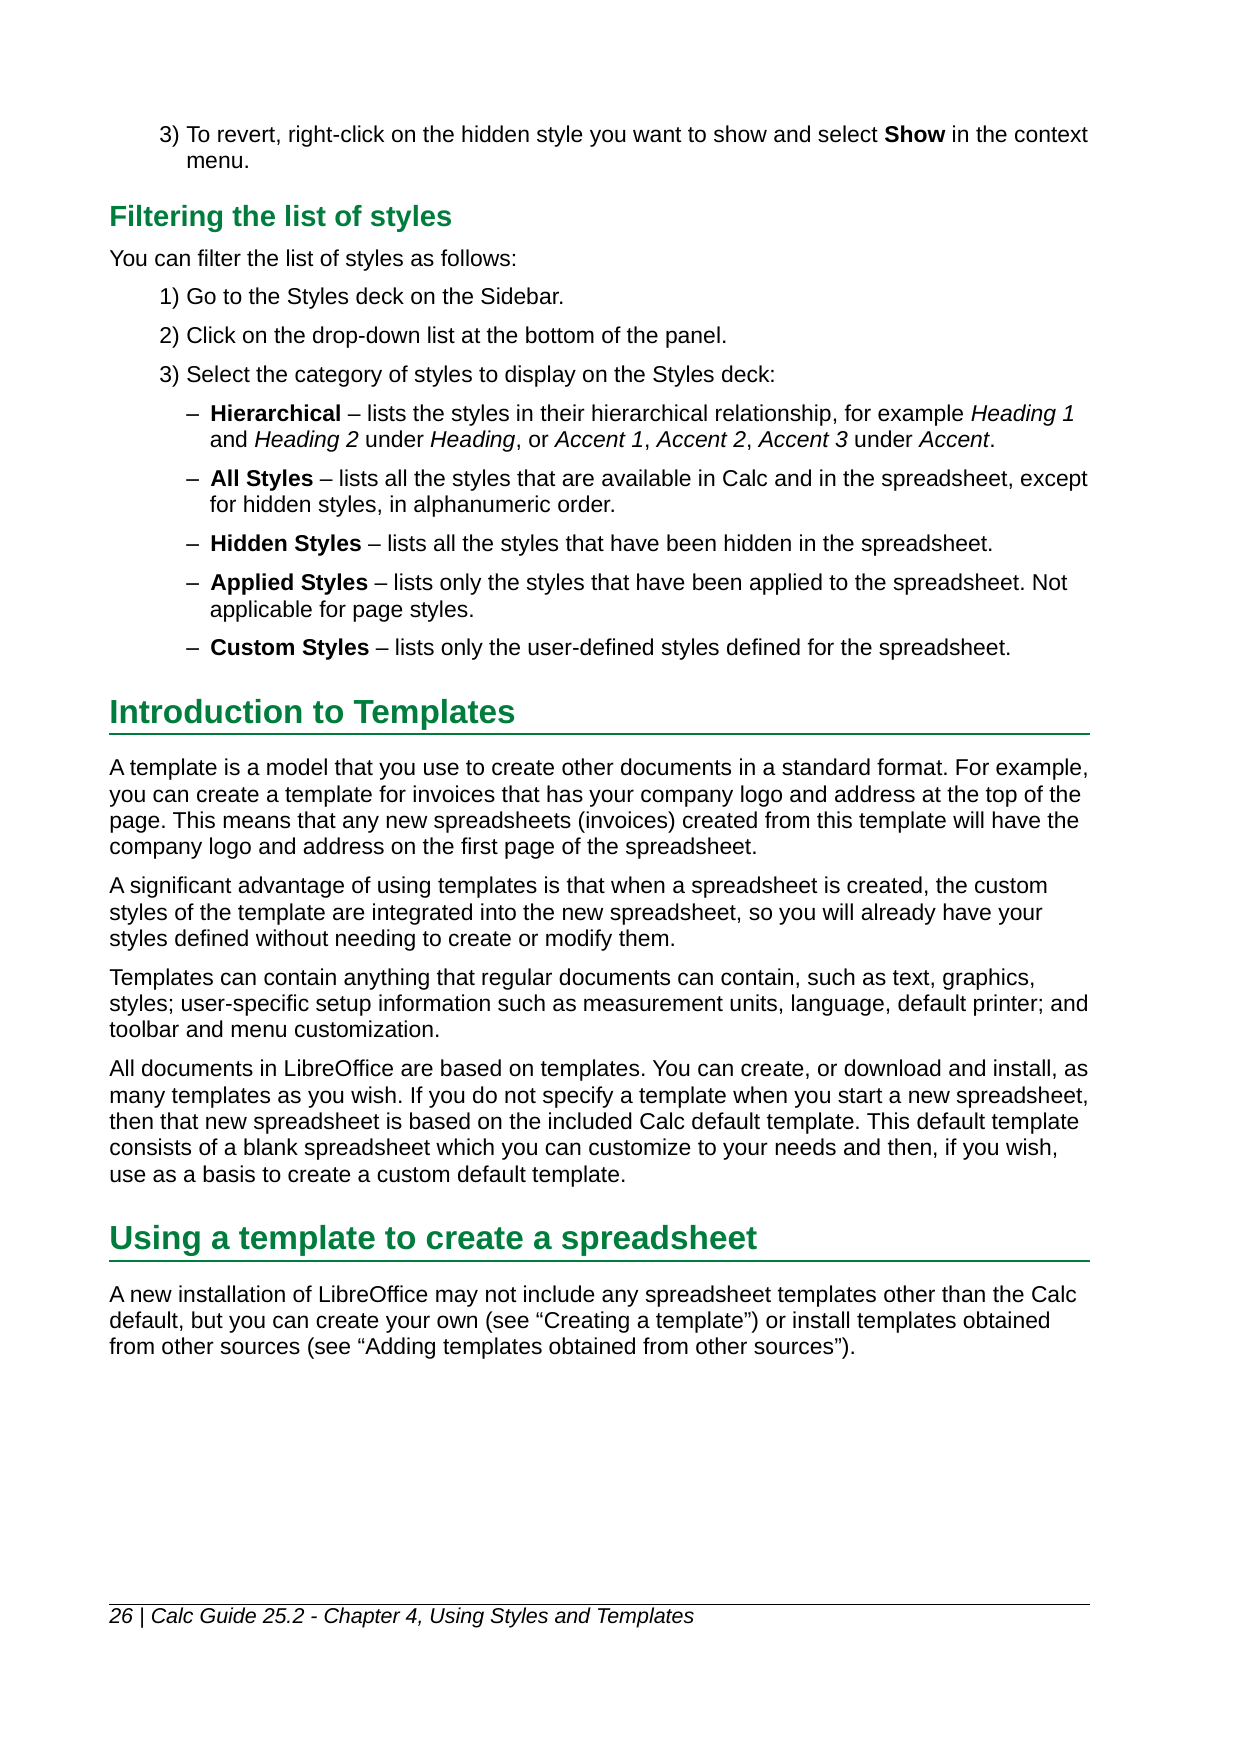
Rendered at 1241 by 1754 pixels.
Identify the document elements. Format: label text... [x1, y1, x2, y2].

list Select the category of styles to display on the Styles deck: [186, 361, 1090, 387]
text A new installation of LibreOffice may not include any spreadsheet templates other than the Calc default, but you can create your own (see “Creating a template”) or install templates obtained from other sources (see “Adding templates obtained from other sources”). [109, 1281, 1090, 1360]
list All Styles – lists all the styles that are available in Calc and in the spreadsheet, except for hidden styles, in alphanumeric order. [186, 465, 1090, 518]
list Applied Styles – lists only the styles that have been applied to the spreadsheet. Not applicable for page styles. [186, 569, 1090, 622]
text A significant advantage of using templates is that when a spreadsheet is created, the custom styles of the template are integrated into the new spreadsheet, so you will already have your styles defined without needing to create or modify them. [109, 872, 1090, 951]
list You can filter the list of styles as follows: [109, 244, 1090, 271]
list Go to the Styles deck on the Sidebar. [186, 283, 1090, 310]
list To revert, right-click on the hidden style you want to show and select Show in the context menu. [186, 121, 1090, 174]
subtitle Introduction to Templates [109, 692, 1090, 733]
subtitle Using a template to create a spreadsheet [109, 1218, 1090, 1260]
text Templates can contain anything that regular documents can contain, such as text, graphics, styles; user-specific setup information such as measurement units, language, default printer; and toolbar and menu customization. [109, 964, 1090, 1043]
list Hidden Styles – lists all the styles that have been hidden in the spreadsheet. [186, 530, 1090, 557]
list Custom Styles – lists only the user-defined styles defined for the spreadsheet. [186, 634, 1090, 661]
text All documents in LibreOffice are based on templates. You can create, or download and install, as many templates as you wish. If you do not specify a template when you start a new spreadsheet, then that new spreadsheet is based on the included Calc default template. This default template consists of a blank spreadsheet which you can customize to your needs and then, if you wish, use as a basis to create a custom default template. [109, 1055, 1090, 1187]
list Hierarchical – lists the styles in their hierarchical relationship, for example Heading 1 and Heading 2 under Heading, or Accent 1, Accent 2, Accent 3 under Accent. [186, 400, 1090, 453]
subtitle Filtering the list of styles [109, 198, 1090, 232]
text A template is a model that you use to create other documents in a standard format. For example, you can create a template for invoices that has your company logo and address at the top of the page. This means that any new spreadsheets (invoices) created from this template will have the company logo and address on the first page of the spreadsheet. [109, 754, 1090, 860]
list Click on the drop-down list at the bottom of the panel. [186, 322, 1090, 348]
